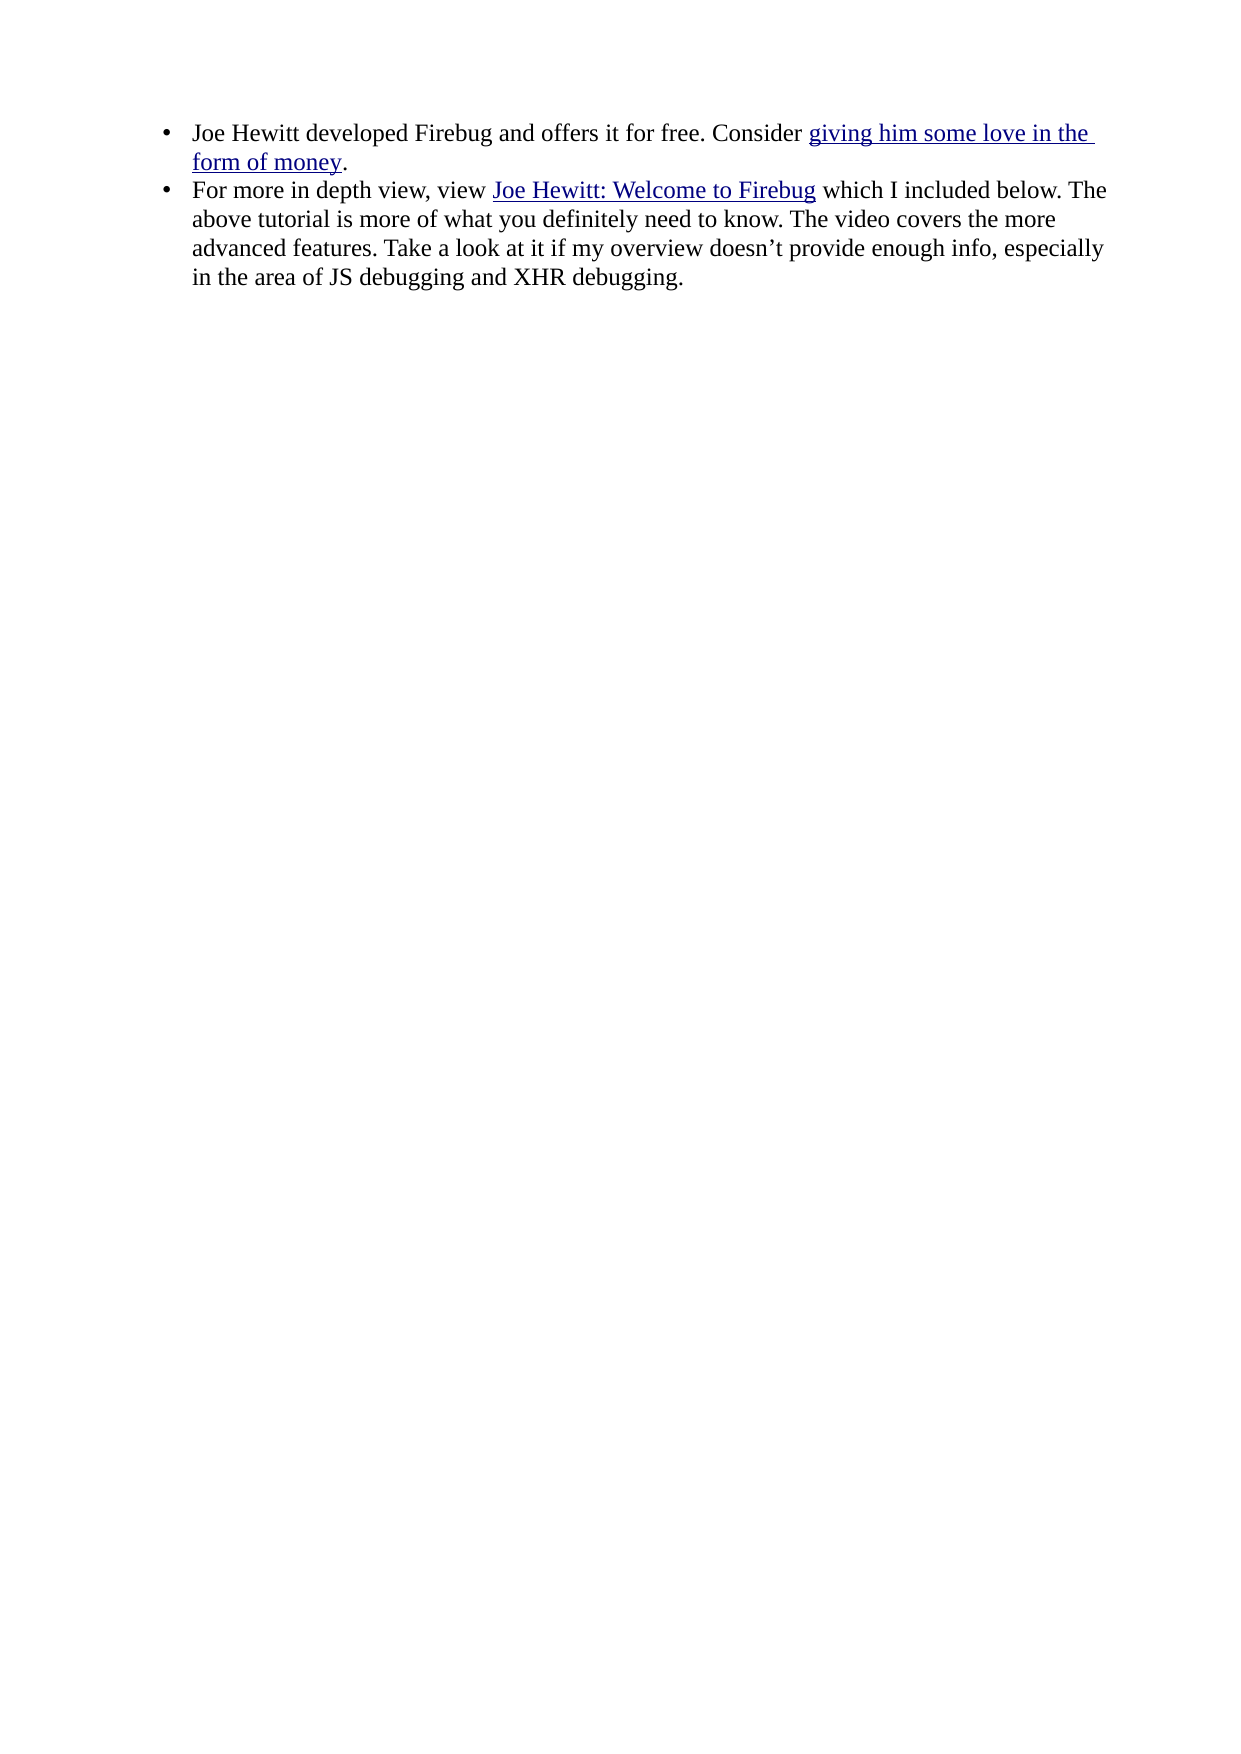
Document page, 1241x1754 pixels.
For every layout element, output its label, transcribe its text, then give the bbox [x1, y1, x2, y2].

list For more in depth view, view Joe Hewitt: Welcome to Firebug which I included below. The above tutorial is more of what you definitely need to know. The video covers the more advanced features. Take a look at it if my overview doesn’t provide enough info, especially in the area of JS debugging and XHR debugging. [162, 176, 1122, 291]
list Joe Hewitt developed Firebug and offers it for free. Consider giving him some love in the form of money. [162, 118, 1122, 176]
